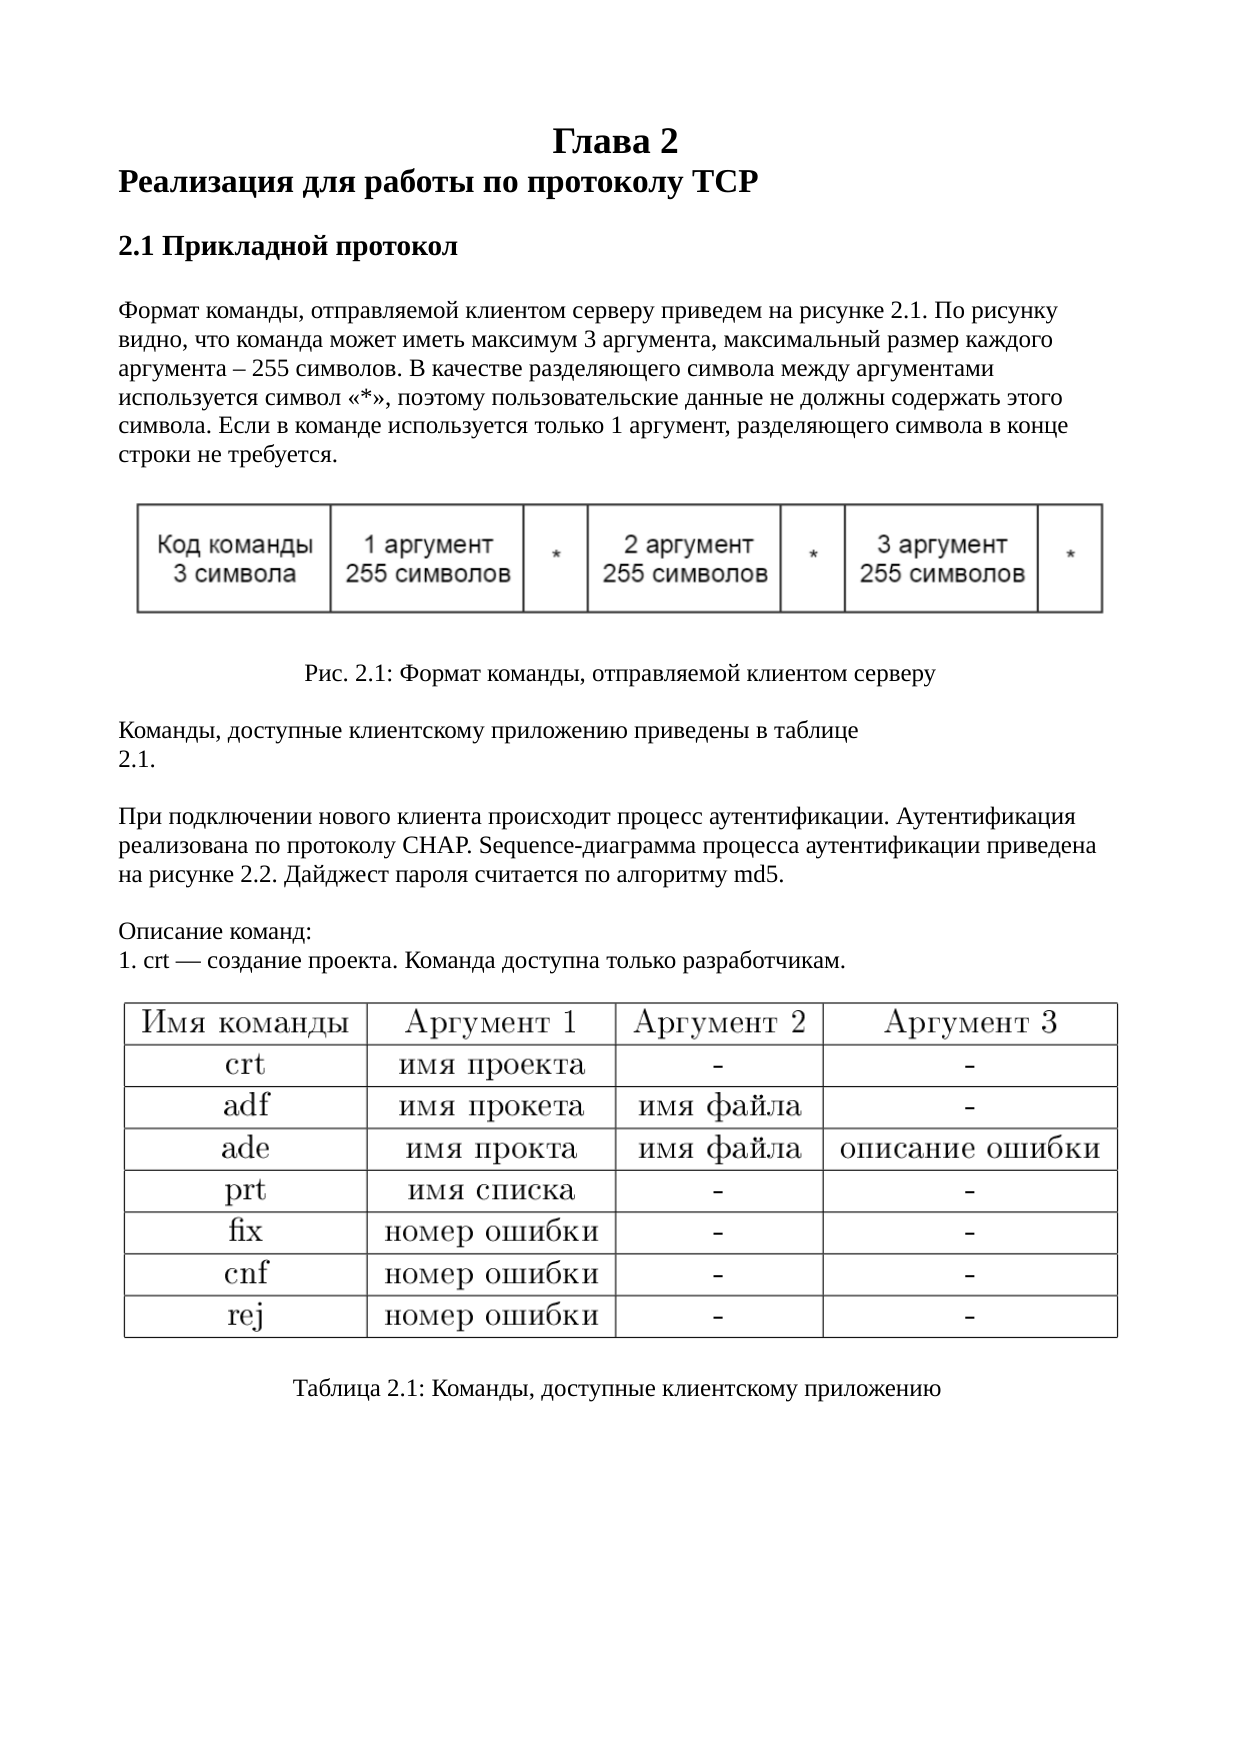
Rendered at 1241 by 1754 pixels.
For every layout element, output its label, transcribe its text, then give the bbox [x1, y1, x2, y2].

text При подключении нового клиента происходит процесс аутентификации. Аутентификация реализована по протоколу CHAP. Sequence-диаграмма процесса аутентификации приведена на рисунке 2.2. Дайджест пароля считается по алгоритму md5. [118, 801, 1122, 888]
text Реализация для работы по протоколу TCP [118, 161, 1122, 199]
text Рис. 2.1: Формат команды, отправляемой клиентом серверу [118, 658, 1122, 686]
text Описание команд: [118, 916, 1122, 945]
text Глава 2 [118, 118, 1122, 161]
picture [118, 496, 1123, 629]
text Команды, доступные клиентскому приложению приведены в таблице [118, 715, 1122, 744]
text 2.1. [118, 744, 1122, 773]
text 2.1 Прикладной протокол [118, 228, 1122, 262]
picture [118, 1002, 1123, 1344]
text Формат команды, отправляемой клиентом серверу приведем на рисунке 2.1. По рисунку видно, что команда может иметь максимум 3 аргумента, максимальный размер каждого аргумента – 255 символов. В качестве разделяющего символа между аргументами используется символ «*», поэтому пользовательские данные не должны содержать этого символа. Если в команде используется только 1 аргумент, разделяющего символа в конце строки не требуется. [118, 295, 1122, 468]
text 1. crt — создание проекта. Команда доступна только разработчикам. [118, 945, 1122, 974]
text Таблица 2.1: Команды, доступные клиентскому приложению [118, 1373, 1122, 1401]
